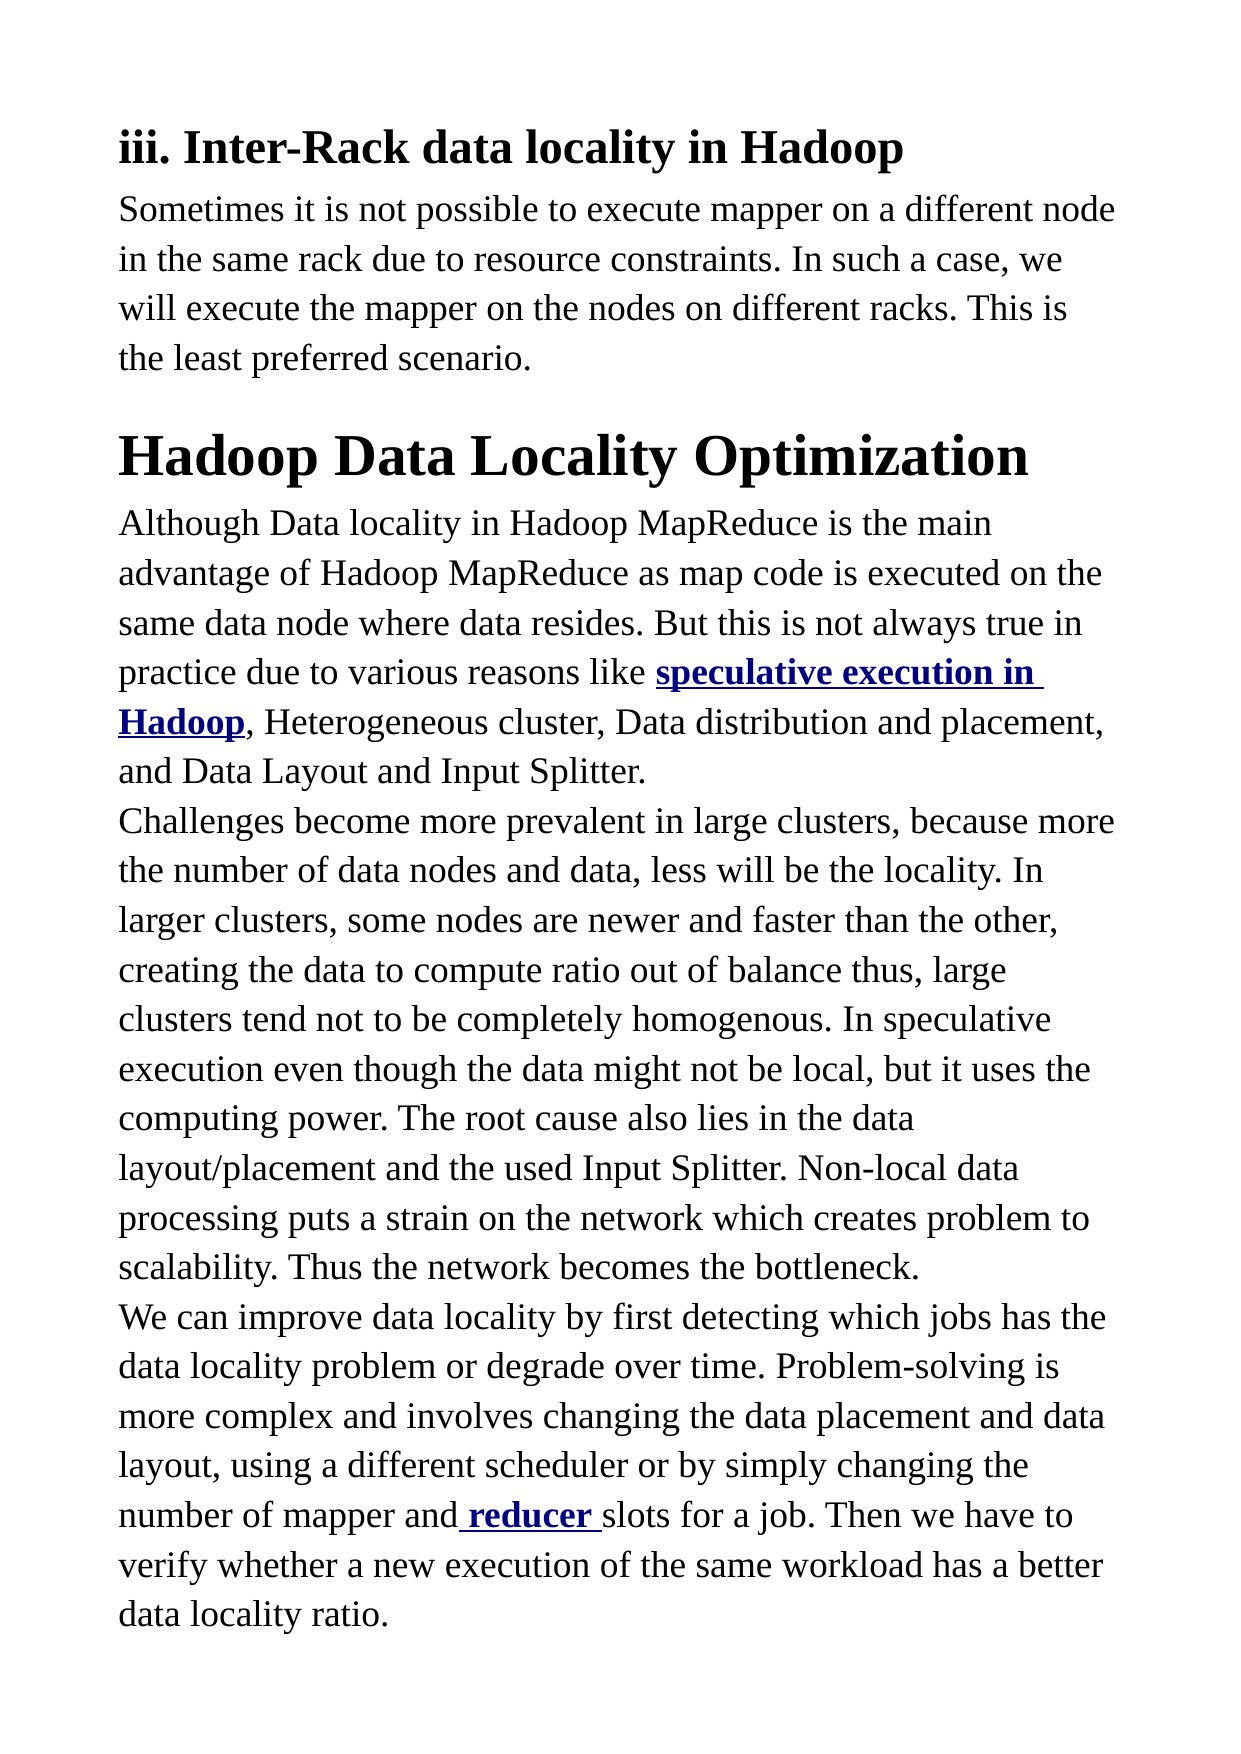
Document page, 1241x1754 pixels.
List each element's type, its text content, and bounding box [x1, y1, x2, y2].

text Although Data locality in Hadoop MapReduce is the main advantage of Hadoop MapReduce as map code is executed on the same data node where data resides. But this is not always true in practice due to various reasons like speculative execution in Hadoop, Heterogeneous cluster, Data distribution and placement, and Data Layout and Input Splitter. Challenges become more prevalent in large clusters, because more the number of data nodes and data, less will be the locality. In larger clusters, some nodes are newer and faster than the other, creating the data to compute ratio out of balance thus, large clusters tend not to be completely homogenous. In speculative execution even though the data might not be local, but it uses the computing power. The root cause also lies in the data layout/placement and the used Input Splitter. Non-local data processing puts a strain on the network which creates problem to scalability. Thus the network becomes the bottleneck. We can improve data locality by first detecting which jobs has the data locality problem or degrade over time. Problem-solving is more complex and involves changing the data placement and data layout, using a different scheduler or by simply changing the number of mapper and reducer slots for a job. Then we have to verify whether a new execution of the same workload has a better data locality ratio. [118, 501, 1122, 1635]
text Sometimes it is not possible to execute mapper on a different node in the same rack due to resource constraints. In such a case, we will execute the mapper on the nodes on different racks. This is the least preferred scenario. [118, 186, 1122, 378]
subtitle Hadoop Data Locality Optimization [118, 420, 1122, 488]
subtitle iii. Inter-Rack data locality in Hadoop [118, 118, 1122, 174]
